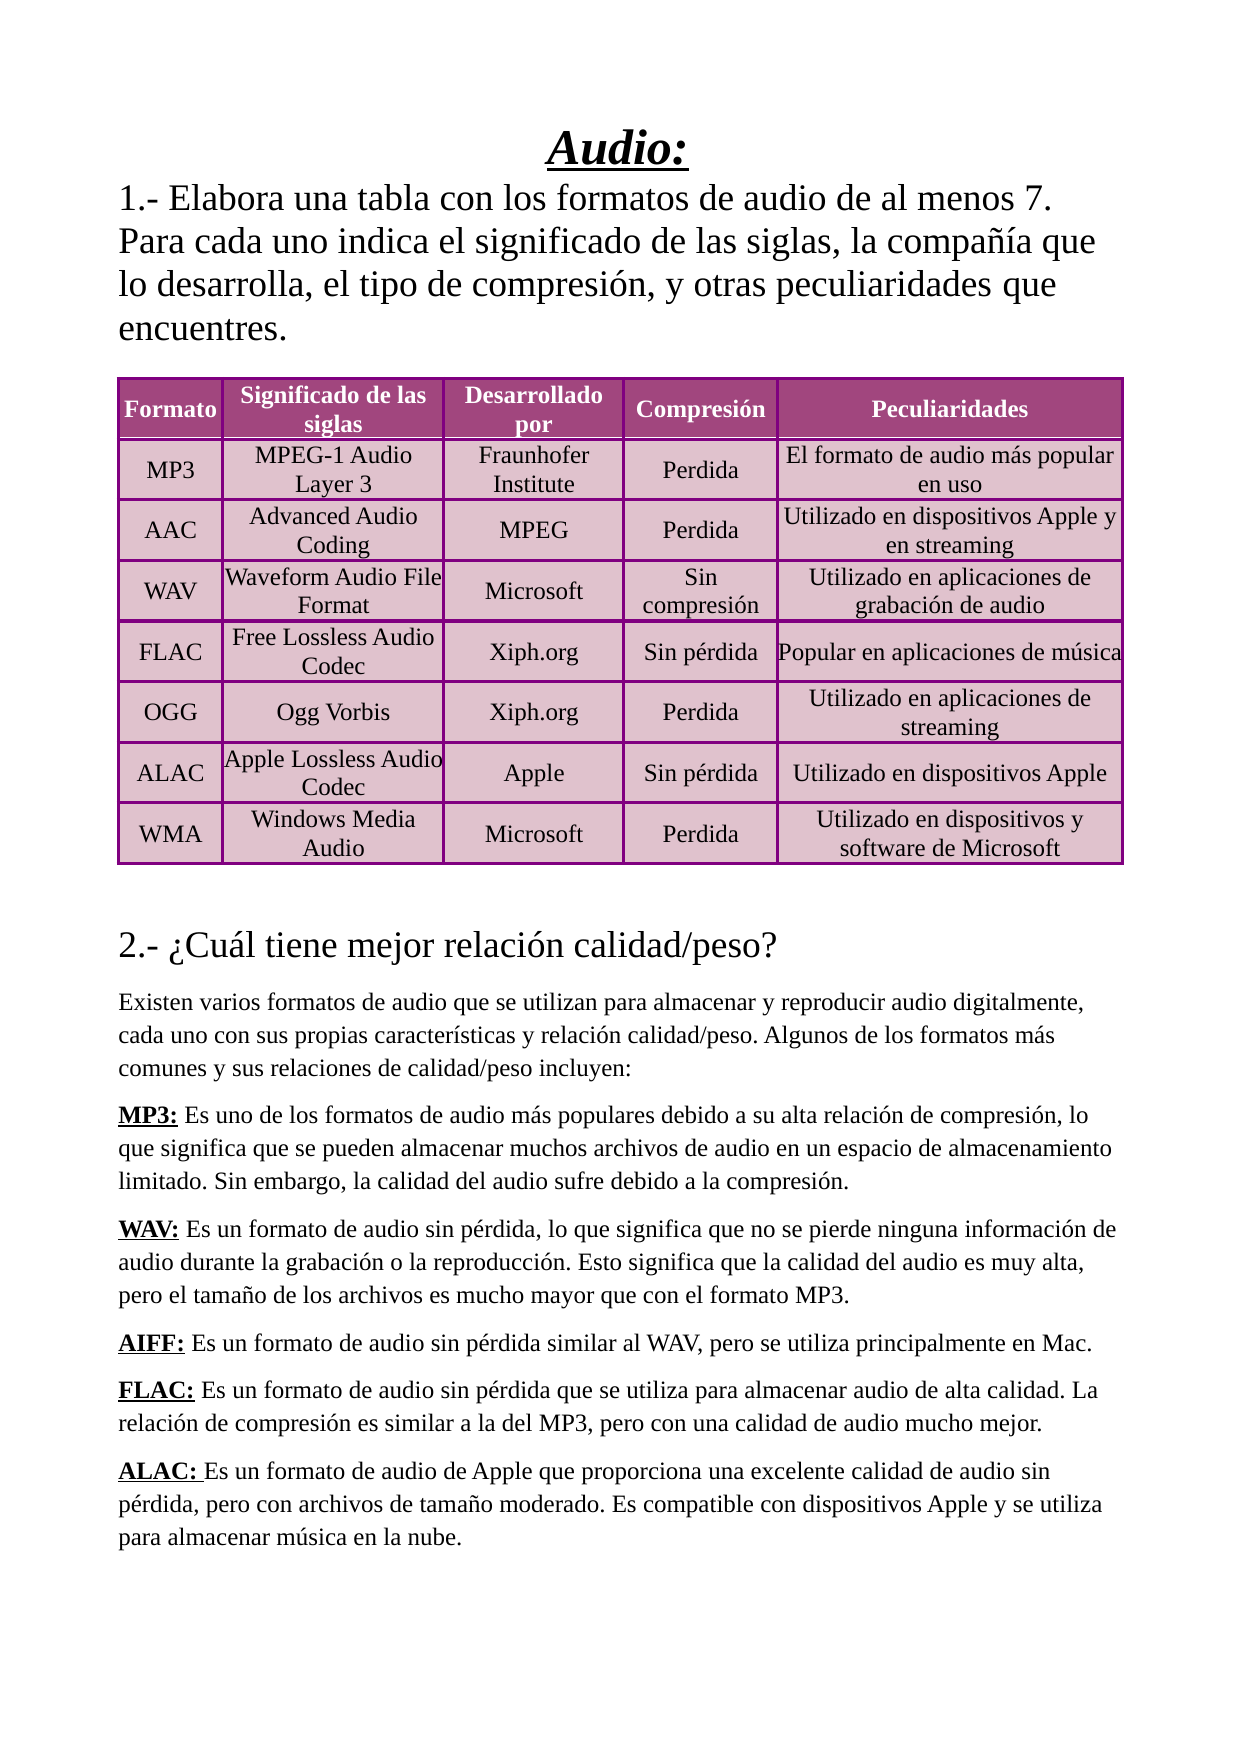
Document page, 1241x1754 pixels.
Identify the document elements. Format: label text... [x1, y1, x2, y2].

table_cell Utilizado en aplicaciones de grabación de audio [779, 562, 1121, 619]
table_cell Utilizado en dispositivos Apple y en streaming [779, 501, 1121, 559]
table_cell Waveform Audio File Format [224, 562, 442, 619]
table_cell Ogg Vorbis [224, 683, 442, 741]
table_cell Microsoft [445, 562, 622, 619]
table_cell Perdida [625, 441, 776, 498]
table_cell Fraunhofer Institute [445, 441, 622, 498]
table_cell Sin compresión [625, 562, 776, 619]
table_cell Windows Media Audio [224, 804, 442, 862]
table_cell WAV [120, 562, 221, 619]
table_cell Popular en aplicaciones de música [779, 623, 1121, 680]
text Audio: [118, 118, 1122, 176]
text 2.- ¿Cuál tiene mejor relación calidad/peso? [118, 922, 1122, 966]
text MP3: Es uno de los formatos de audio más populares debido a su alta relación de compresión, lo que significa que se pueden almacenar muchos archivos de audio en un espacio de almacenamiento limitado. Sin embargo, la calidad del audio sufre debido a la compresión. [118, 1100, 1122, 1195]
table_cell Perdida [625, 804, 776, 862]
table_cell Apple [445, 744, 622, 801]
table_cell Utilizado en dispositivos Apple [779, 744, 1121, 801]
table_cell WMA [120, 804, 221, 862]
table_cell Utilizado en dispositivos y software de Microsoft [779, 804, 1121, 862]
table_cell El formato de audio más popular en uso [779, 441, 1121, 498]
table_cell Free Lossless Audio Codec [224, 623, 442, 680]
table_cell OGG [120, 683, 221, 741]
table_cell ALAC [120, 744, 221, 801]
table_cell Xiph.org [445, 623, 622, 680]
table_cell Sin pérdida [625, 623, 776, 680]
table_header Formato [120, 380, 221, 437]
table_cell MP3 [120, 441, 221, 498]
table_cell Microsoft [445, 804, 622, 862]
text ALAC: Es un formato de audio de Apple que proporciona una excelente calidad de audio sin pérdida, pero con archivos de tamaño moderado. Es compatible con dispositivos Apple y se utiliza para almacenar música en la nube. [118, 1456, 1122, 1551]
text 1.- Elabora una tabla con los formatos de audio de al menos 7. Para cada uno indica el significado de las siglas, la compañía que lo desarrolla, el tipo de compresión, y otras peculiaridades que encuentres. [118, 176, 1122, 348]
table_header Compresión [625, 380, 776, 437]
table_cell Sin pérdida [625, 744, 776, 801]
table_header Peculiaridades [779, 380, 1121, 437]
table_cell Apple Lossless Audio Codec [224, 744, 442, 801]
table_cell Perdida [625, 683, 776, 741]
table_header Desarrollado por [445, 380, 622, 437]
table_cell MPEG-1 Audio Layer 3 [224, 441, 442, 498]
table_cell AAC [120, 501, 221, 559]
table_cell Utilizado en aplicaciones de streaming [779, 683, 1121, 741]
table_cell Perdida [625, 501, 776, 559]
text WAV: Es un formato de audio sin pérdida, lo que significa que no se pierde ninguna información de audio durante la grabación o la reproducción. Esto significa que la calidad del audio es muy alta, pero el tamaño de los archivos es mucho mayor que con el formato MP3. [118, 1214, 1122, 1309]
table_cell MPEG [445, 501, 622, 559]
table_cell Xiph.org [445, 683, 622, 741]
table_cell FLAC [120, 623, 221, 680]
table_cell Advanced Audio Coding [224, 501, 442, 559]
text FLAC: Es un formato de audio sin pérdida que se utiliza para almacenar audio de alta calidad. La relación de compresión es similar a la del MP3, pero con una calidad de audio mucho mejor. [118, 1375, 1122, 1437]
table_header Significado de las siglas [224, 380, 442, 437]
text AIFF: Es un formato de audio sin pérdida similar al WAV, pero se utiliza principalmente en Mac. [118, 1328, 1122, 1356]
text Existen varios formatos de audio que se utilizan para almacenar y reproducir audio digitalmente, cada uno con sus propias características y relación calidad/peso. Algunos de los formatos más comunes y sus relaciones de calidad/peso incluyen: [118, 987, 1122, 1081]
